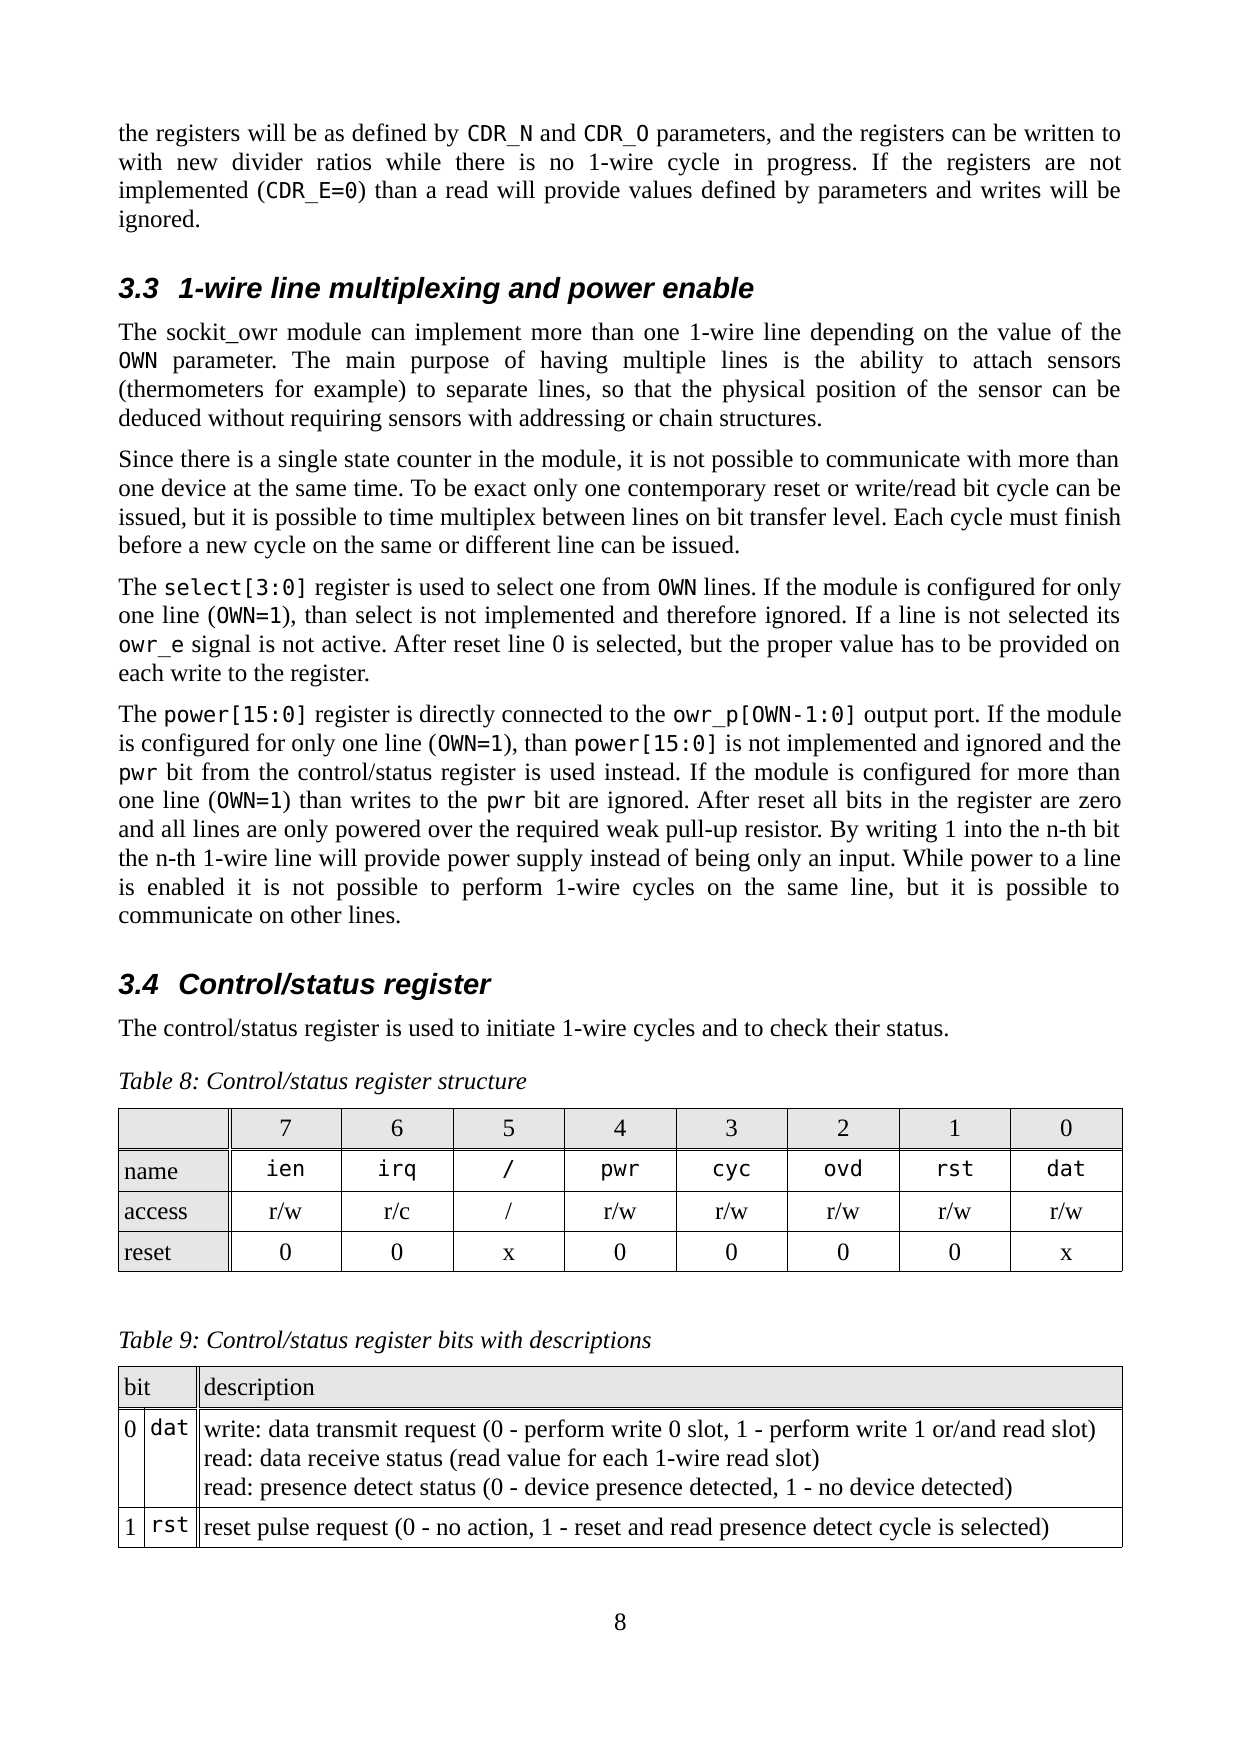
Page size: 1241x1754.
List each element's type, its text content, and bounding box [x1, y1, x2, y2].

table_header [119, 1109, 228, 1148]
table_cell reset [119, 1232, 228, 1271]
table_cell irq [342, 1151, 453, 1191]
table_cell x [1011, 1232, 1122, 1271]
table_header 4 [565, 1109, 676, 1148]
table_cell 1 [119, 1508, 144, 1547]
table_header 1 [900, 1109, 1010, 1148]
table_cell 0 [677, 1232, 787, 1271]
table_cell dat [145, 1410, 196, 1507]
text Table 8: Control/status register structure [118, 1066, 1122, 1095]
table_header 7 [232, 1109, 341, 1148]
table_header 3 [677, 1109, 787, 1148]
subtitle 1-wire line multiplexing and power enable [118, 271, 1122, 304]
table_cell reset pulse request (0 - no action, 1 - reset and read presence detect cycle is selected) [200, 1508, 1122, 1547]
text The power[15:0] register is directly connected to the owr_p[OWN-1:0] output port. If the module is configured for only one line (OWN=1), than power[15:0] is not implemented and ignored and the pwr bit from the control/status register is used instead. If the module is configured for more than one line (OWN=1) than writes to the pwr bit are ignored. After reset all bits in the register are zero and all lines are only powered over the required weak pull-up resistor. By writing 1 into the n-th bit the n-th 1-wire line will provide power supply instead of being only an input. While power to a line is enabled it is not possible to perform 1-wire cycles on the same line, but it is possible to communicate on other lines. [118, 699, 1122, 929]
table_cell r/w [232, 1192, 341, 1231]
table_header bit [119, 1367, 196, 1407]
text Table 9: Control/status register bits with descriptions [118, 1325, 1122, 1354]
table_cell 0 [565, 1232, 676, 1271]
table_cell r/c [342, 1192, 453, 1231]
table_cell name [119, 1151, 228, 1191]
text Since there is a single state counter in the module, it is not possible to communicate with more than one device at the same time. To be exact only one contemporary reset or write/read bit cycle can be issued, but it is possible to time multiplex between lines on bit transfer level. Each cycle must finish before a new cycle on the same or different line can be issued. [118, 444, 1122, 559]
text The control/status register is used to initiate 1-wire cycles and to check their status. [118, 1013, 1122, 1041]
table_cell ovd [788, 1151, 899, 1191]
table_cell r/w [565, 1192, 676, 1231]
table_cell access [119, 1192, 228, 1231]
subtitle Control/status register [118, 967, 1122, 1000]
table_cell ien [232, 1151, 341, 1191]
table_header 6 [342, 1109, 453, 1148]
table_cell rst [145, 1508, 196, 1547]
table_header 0 [1011, 1109, 1122, 1148]
table_cell dat [1011, 1151, 1122, 1191]
text The sockit_owr module can implement more than one 1-wire line depending on the value of the OWN parameter. The main purpose of having multiple lines is the ability to attach sensors (thermometers for example) to separate lines, so that the physical position of the sensor can be deduced without requiring sensors with addressing or chain structures. [118, 317, 1122, 432]
table_cell x [454, 1232, 564, 1271]
table_header description [200, 1367, 1122, 1407]
table_cell 0 [342, 1232, 453, 1271]
table_cell 0 [788, 1232, 899, 1271]
table_cell cyc [677, 1151, 787, 1191]
text The select[3:0] register is used to select one from OWN lines. If the module is configured for only one line (OWN=1), than select is not implemented and therefore ignored. If a line is not selected its owr_e signal is not active. After reset line 0 is selected, but the proper value has to be provided on each write to the register. [118, 572, 1122, 687]
table_cell / [454, 1151, 564, 1191]
table_cell r/w [900, 1192, 1010, 1231]
table_cell r/w [1011, 1192, 1122, 1231]
table_header 2 [788, 1109, 899, 1148]
table_cell 0 [119, 1410, 144, 1507]
table_cell 0 [900, 1232, 1010, 1271]
table_header 5 [454, 1109, 564, 1148]
table_cell r/w [677, 1192, 787, 1231]
table_cell 0 [232, 1232, 341, 1271]
table_cell r/w [788, 1192, 899, 1231]
table_cell / [454, 1192, 564, 1231]
table_cell rst [900, 1151, 1010, 1191]
text the registers will be as defined by CDR_N and CDR_O parameters, and the registers can be written to with new divider ratios while there is no 1-wire cycle in progress. If the registers are not implemented (CDR_E=0) than a read will provide values defined by parameters and writes will be ignored. [118, 118, 1122, 233]
table_cell pwr [565, 1151, 676, 1191]
table_cell write: data transmit request (0 - perform write 0 slot, 1 - perform write 1 or/and read slot) read: data receive status (read value for each 1-wire read slot) read: presence detect status (0 - device presence detected, 1 - no device detected) [200, 1410, 1122, 1507]
